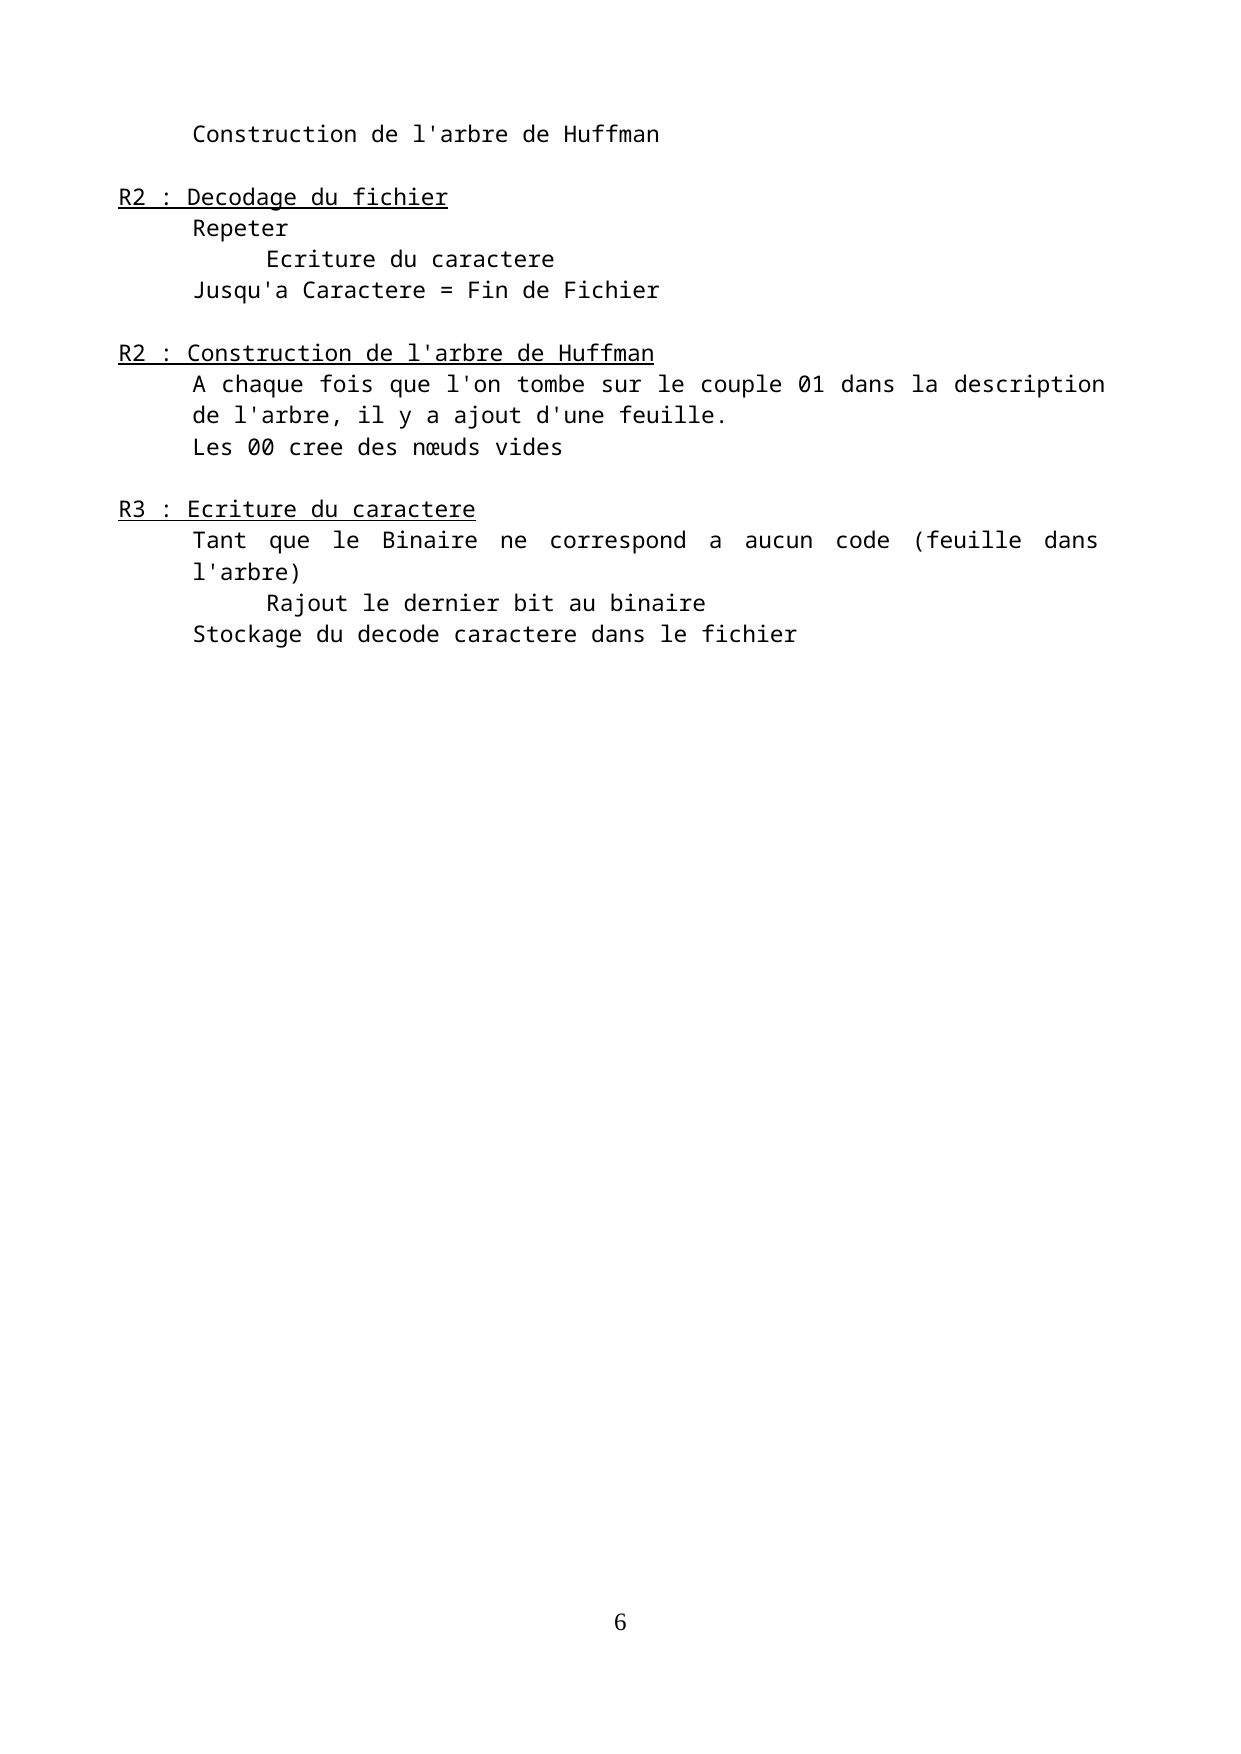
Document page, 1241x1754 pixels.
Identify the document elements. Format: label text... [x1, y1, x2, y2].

text Jusqu'a Caractere = Fin de Fichier [118, 274, 1122, 306]
text Stockage du decode caractere dans le fichier [118, 618, 1122, 649]
text R3 : Ecriture du caractere [118, 493, 1122, 524]
text Construction de l'arbre de Huffman [118, 118, 1122, 149]
text Repeter [118, 212, 1122, 243]
text R2 : Decodage du fichier [118, 181, 1122, 212]
text Tant que le Binaire ne correspond a aucun code (feuille dans l'arbre) [118, 524, 1122, 587]
text Les 00 cree des nœuds vides [118, 431, 1122, 462]
text Ecriture du caractere [118, 243, 1122, 274]
text Rajout le dernier bit au binaire [118, 587, 1122, 618]
text R2 : Construction de l'arbre de Huffman [118, 337, 1122, 368]
text A chaque fois que l'on tombe sur le couple 01 dans la description de l'arbre, il y a ajout d'une feuille. [118, 368, 1122, 431]
